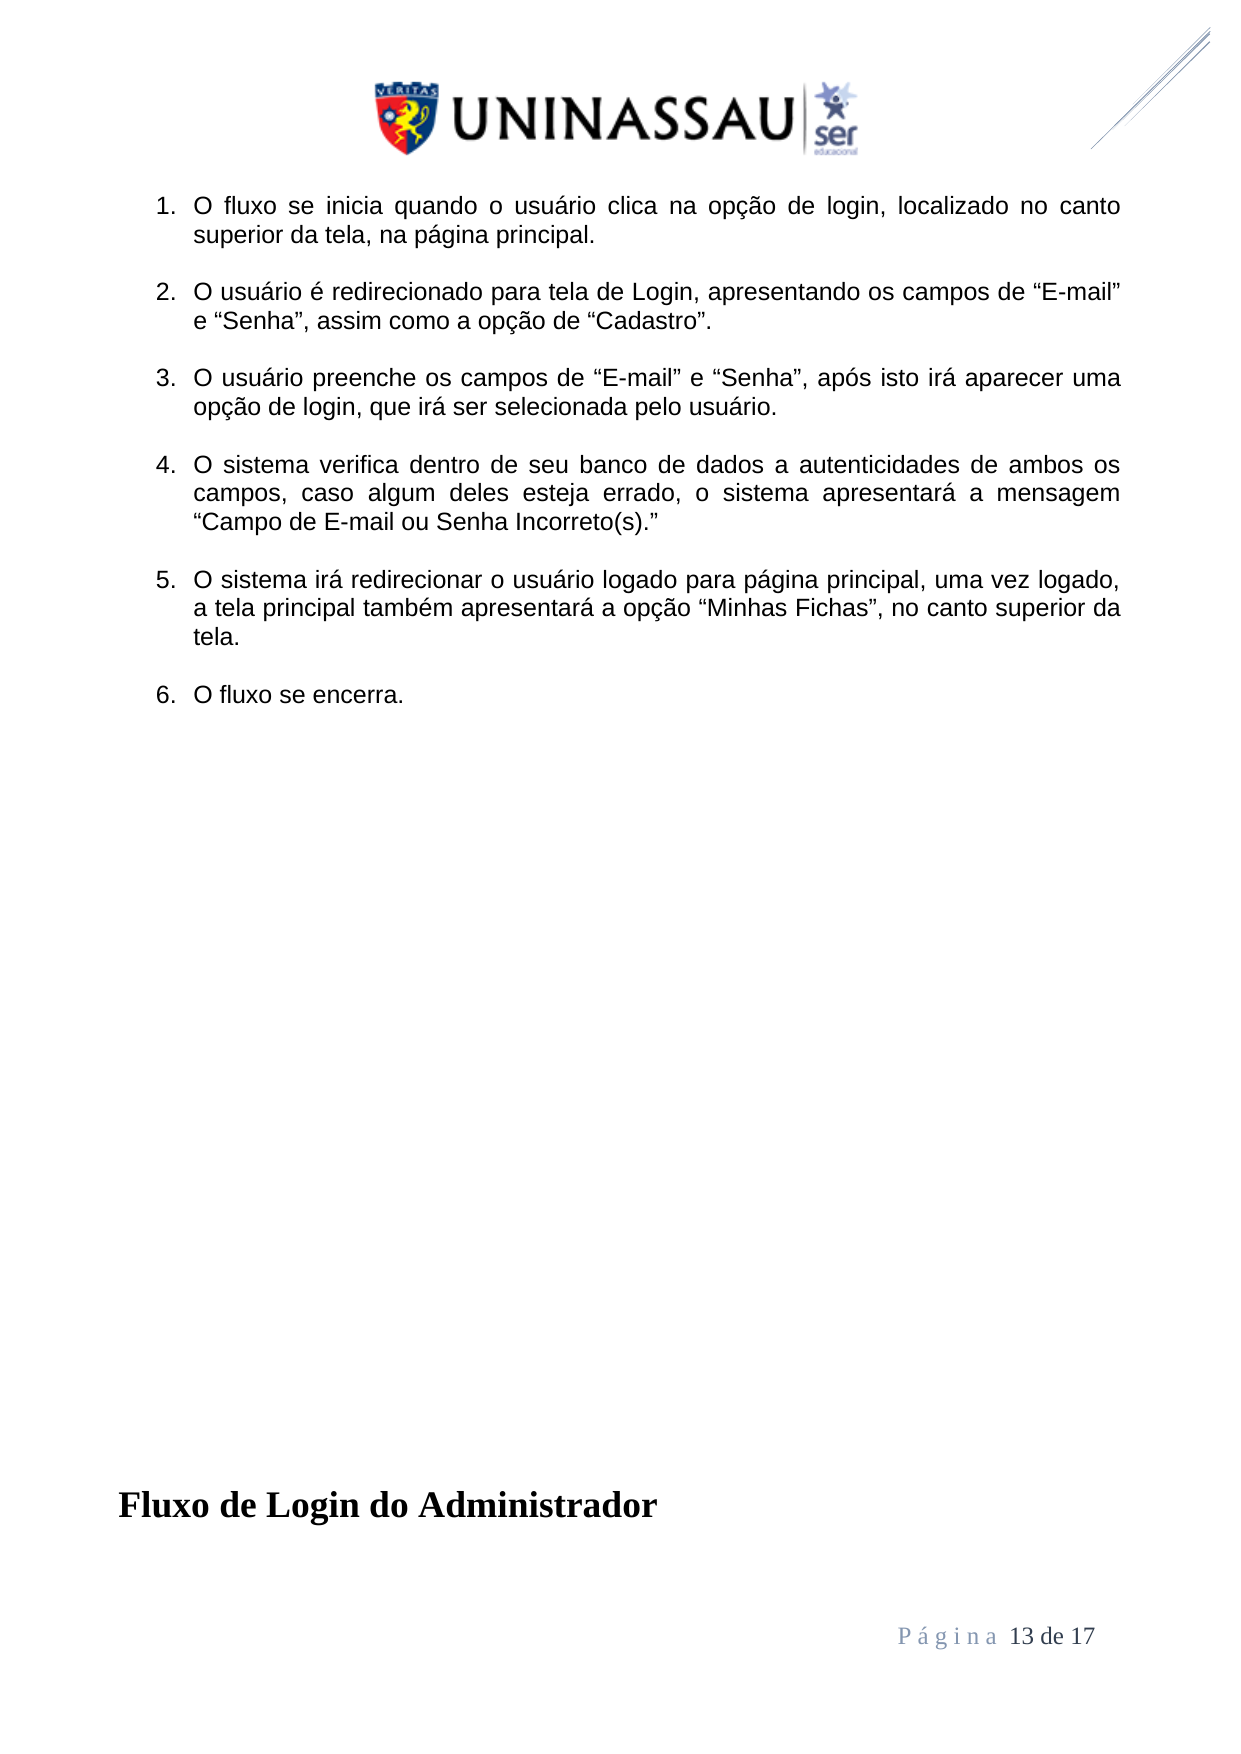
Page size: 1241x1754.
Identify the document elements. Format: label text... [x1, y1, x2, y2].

list O usuário é redirecionado para tela de Login, apresentando os campos de “E-mail” e “Senha”, assim como a opção de “Cadastro”. [156, 277, 1122, 334]
list O usuário preenche os campos de “E-mail” e “Senha”, após isto irá aparecer uma opção de login, que irá ser selecionada pelo usuário. [156, 363, 1122, 421]
subtitle Fluxo de Login do Administrador [118, 1483, 1122, 1526]
list O sistema verifica dentro de seu banco de dados a autenticidades de ambos os campos, caso algum deles esteja errado, o sistema apresentará a mensagem “Campo de E-mail ou Senha Incorreto(s).” [156, 449, 1122, 536]
list O sistema irá redirecionar o usuário logado para página principal, uma vez logado, a tela principal também apresentará a opção “Minhas Fichas”, no canto superior da tela. [156, 564, 1122, 651]
list O fluxo se encerra. [156, 679, 1122, 708]
list O fluxo se inicia quando o usuário clica na opção de login, localizado no canto superior da tela, na página principal. [156, 191, 1122, 248]
